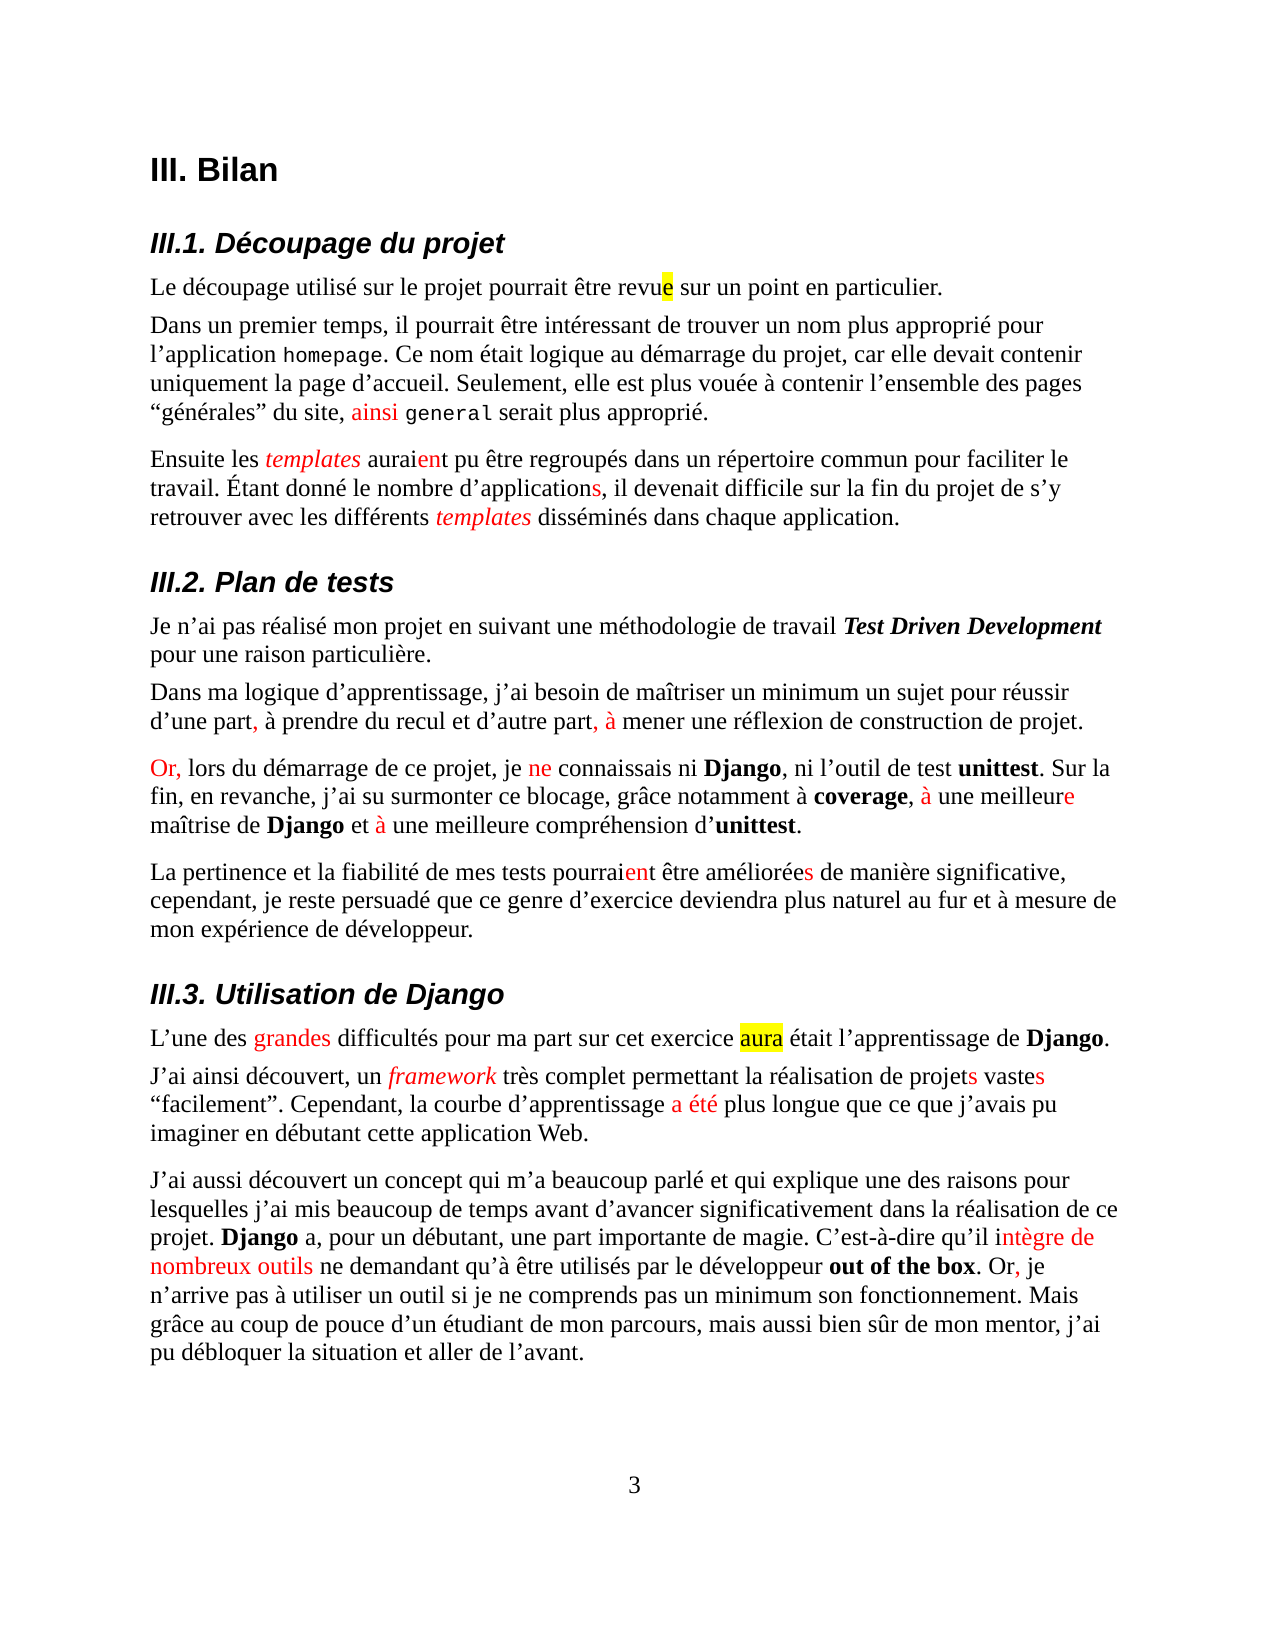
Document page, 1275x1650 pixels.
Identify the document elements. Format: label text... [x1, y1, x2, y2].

text Dans ma logique d’apprentissage, j’ai besoin de maîtriser un minimum un sujet pour réussir d’une part, à prendre du recul et d’autre part, à mener une réflexion de construction de projet. [150, 677, 1125, 735]
text L’une des grandes difficultés pour ma part sur cet exercice aura était l’apprentissage de Django. [150, 1023, 1125, 1052]
text Le découpage utilisé sur le projet pourrait être revue sur un point en particulier. [150, 272, 1125, 301]
text J’ai aussi découvert un concept qui m’a beaucoup parlé et qui explique une des raisons pour lesquelles j’ai mis beaucoup de temps avant d’avancer significativement dans la réalisation de ce projet. Django a, pour un débutant, une part importante de magie. C’est-à-dire qu’il intègre de nombreux outils ne demandant qu’à être utilisés par le développeur out of the box. Or, je n’arrive pas à utiliser un outil si je ne comprends pas un minimum son fonctionnement. Mais grâce au coup de pouce d’un étudiant de mon parcours, mais aussi bien sûr de mon mentor, j’ai pu débloquer la situation et aller de l’avant. [150, 1165, 1125, 1366]
text La pertinence et la fiabilité de mes tests pourraient être améliorées de manière significative, cependant, je reste persuadé que ce genre d’exercice deviendra plus naturel au fur et à mesure de mon expérience de développeur. [150, 857, 1125, 943]
text Or, lors du démarrage de ce projet, je ne connaissais ni Django, ni l’outil de test unittest. Sur la fin, en revanche, j’ai su surmonter ce blocage, grâce notamment à coverage, à une meilleure maîtrise de Django et à une meilleure compréhension d’unittest. [150, 753, 1125, 839]
text Ensuite les templates auraient pu être regroupés dans un répertoire commun pour faciliter le travail. Étant donné le nombre d’applications, il devenait difficile sur la fin du projet de s’y retrouver avec les différents templates disséminés dans chaque application. [150, 444, 1125, 531]
subtitle III.2. Plan de tests [150, 565, 1125, 598]
subtitle III.3. Utilisation de Django [150, 977, 1125, 1011]
text Je n’ai pas réalisé mon projet en suivant une méthodologie de travail Test Driven Development pour une raison particulière. [150, 611, 1125, 668]
subtitle III.1. Découpage du projet [150, 226, 1125, 260]
text Dans un premier temps, il pourrait être intéressant de trouver un nom plus approprié pour l’application homepage. Ce nom était logique au démarrage du projet, car elle devait contenir uniquement la page d’accueil. Seulement, elle est plus vouée à contenir l’ensemble des pages “générales” du site, ainsi general serait plus approprié. [150, 310, 1125, 427]
text J’ai ainsi découvert, un framework très complet permettant la réalisation de projets vastes “facilement”. Cependant, la courbe d’apprentissage a été plus longue que ce que j’avais pu imaginer en débutant cette application Web. [150, 1061, 1125, 1147]
subtitle III. Bilan [150, 150, 1125, 189]
